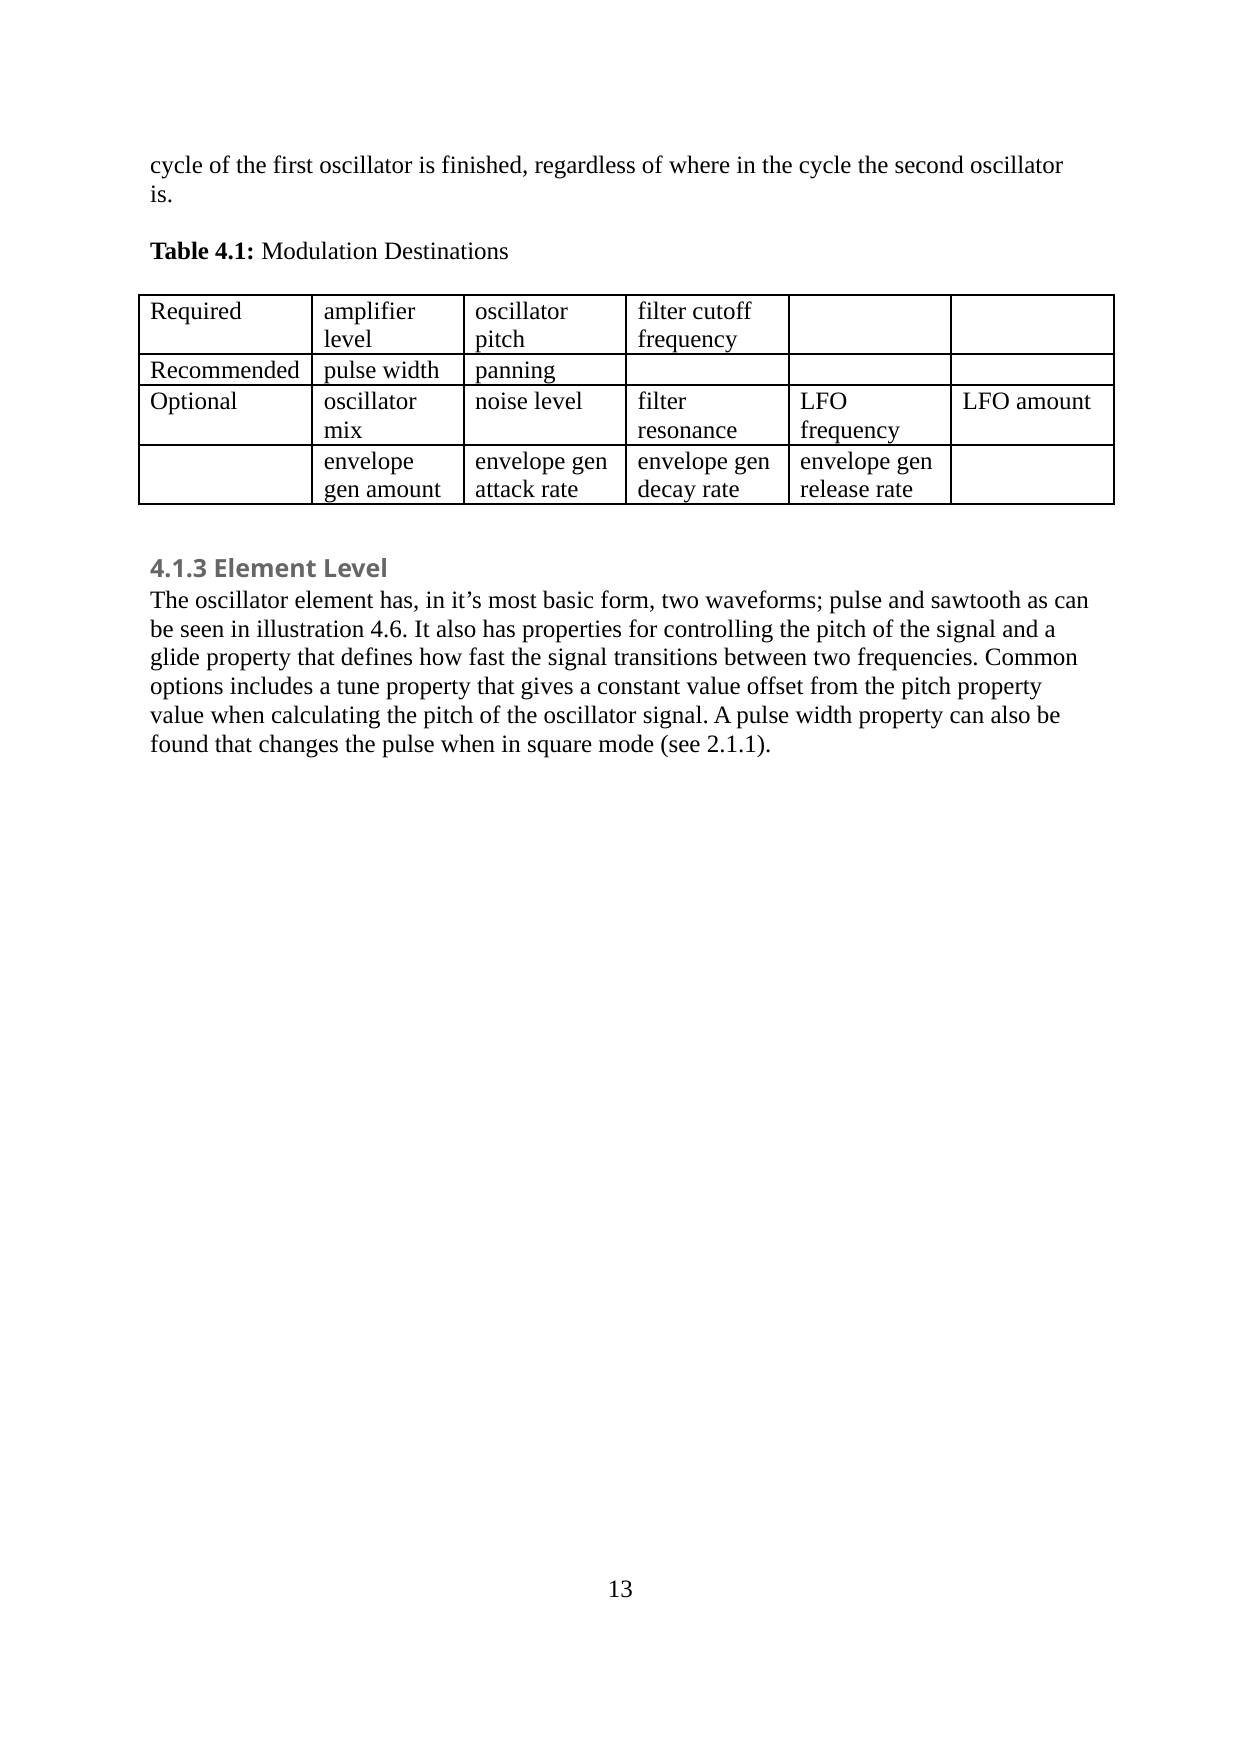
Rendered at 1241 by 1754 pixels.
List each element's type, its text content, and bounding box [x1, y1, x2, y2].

table_cell envelope gen decay rate [627, 446, 788, 503]
text The oscillator element has, in it’s most basic form, two waveforms; pulse and sawtooth as can be seen in illustration 4.6. It also has properties for controlling the pitch of the signal and a glide property that defines how fast the signal transitions between two frequencies. Common options includes a tune property that gives a constant value offset from the pitch property value when calculating the pitch of the oscillator signal. A pulse width property can also be found that changes the pulse when in square mode (see 2.1.1). [150, 585, 1090, 757]
table_cell [952, 446, 1113, 503]
table_cell envelope gen release rate [790, 446, 950, 503]
table_cell [140, 446, 311, 503]
table_cell [627, 355, 788, 384]
table_cell filter resonance [627, 386, 788, 444]
table_cell envelope gen attack rate [465, 446, 625, 503]
table_header amplifier level [313, 296, 463, 353]
table_header [790, 296, 950, 353]
table_cell envelope gen amount [313, 446, 463, 503]
table_cell [790, 355, 950, 384]
table_header oscillator pitch [465, 296, 625, 353]
table_cell oscillator mix [313, 386, 463, 444]
table_cell LFO amount [952, 386, 1113, 444]
subtitle 4.1.3 Element Level [150, 551, 1090, 585]
text cycle of the first oscillator is finished, regardless of where in the cycle the second oscillator is. [150, 150, 1090, 207]
table_header [952, 296, 1113, 353]
table_header filter cutoff frequency [627, 296, 788, 353]
table_cell Recommended [140, 355, 311, 384]
table_cell panning [465, 355, 625, 384]
table_cell noise level [465, 386, 625, 444]
table_cell pulse width [313, 355, 463, 384]
table_cell LFO frequency [790, 386, 950, 444]
table_cell [952, 355, 1113, 384]
table_cell Optional [140, 386, 311, 444]
text Table 4.1: Modulation Destinations [150, 236, 1090, 265]
table_header Required [140, 296, 311, 353]
